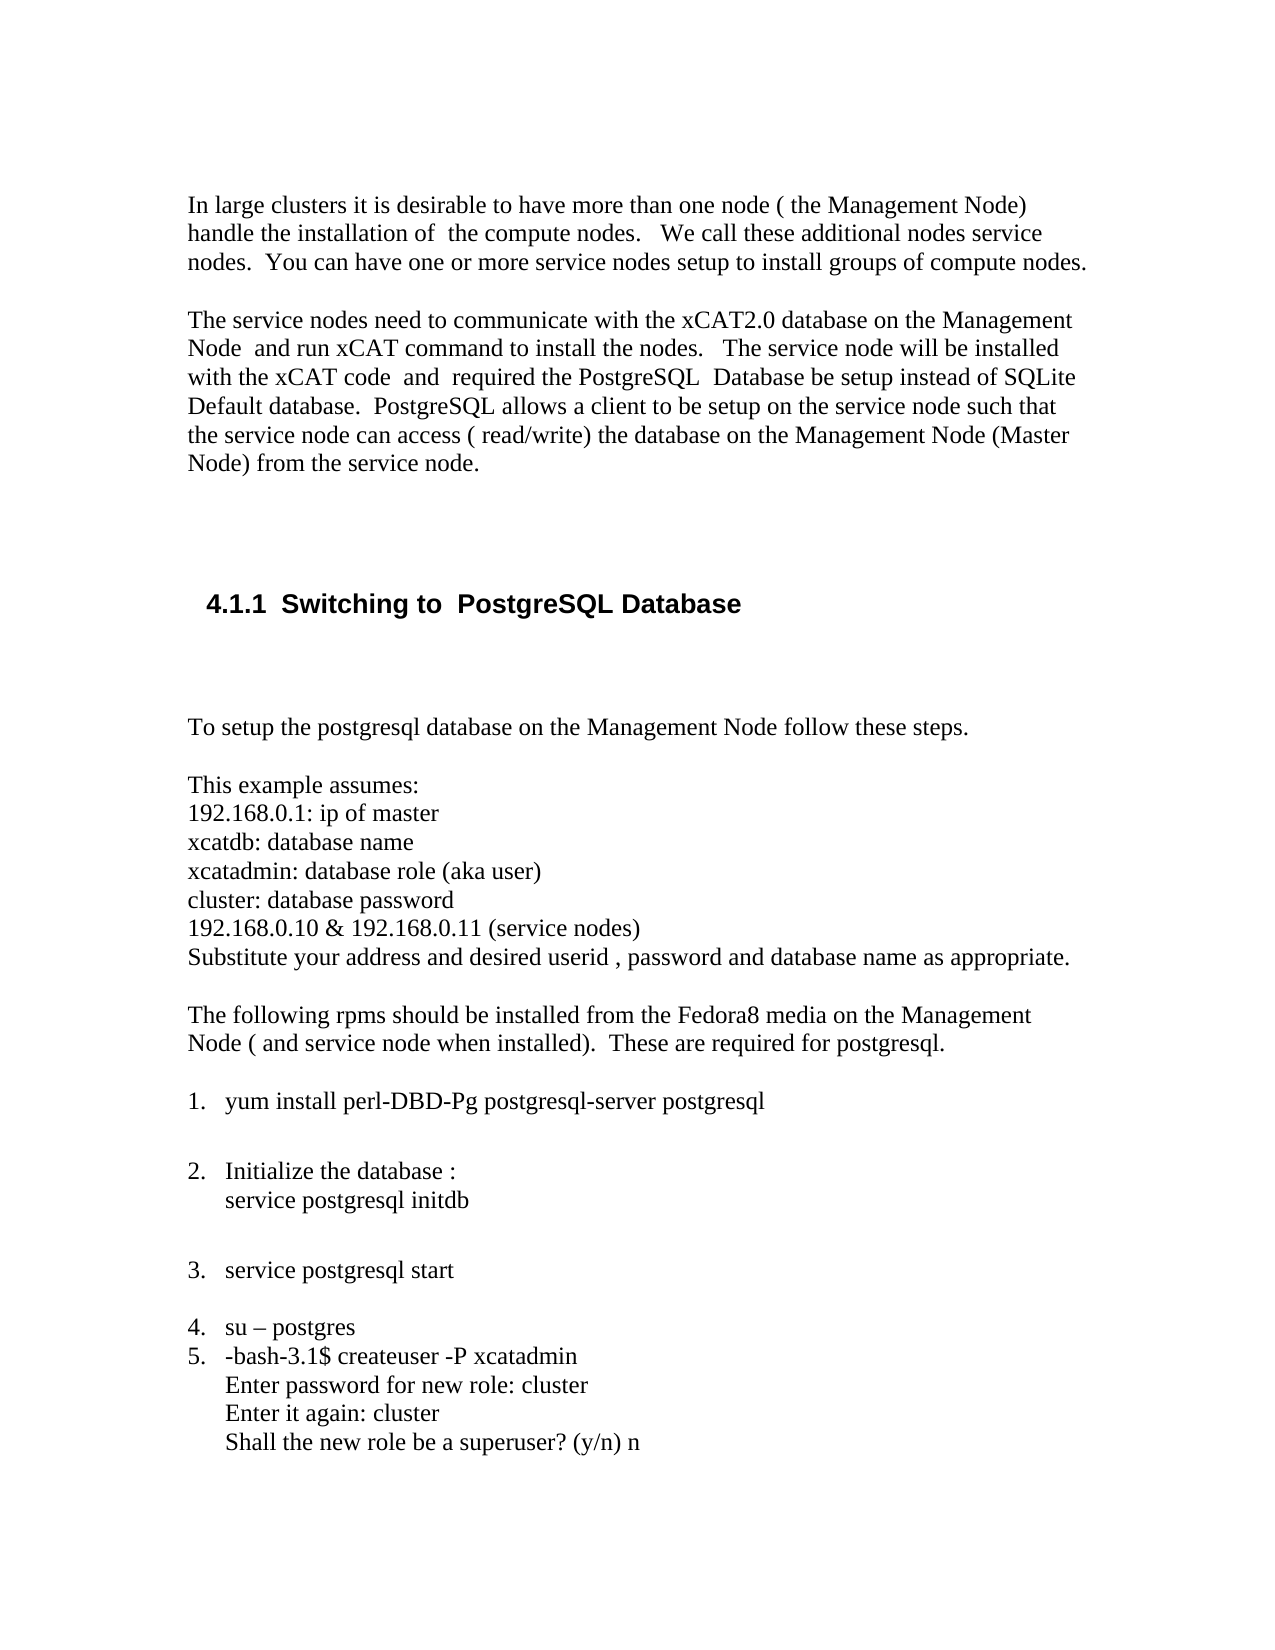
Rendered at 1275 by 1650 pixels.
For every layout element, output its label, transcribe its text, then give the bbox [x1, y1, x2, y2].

list yum install perl-DBD-Pg postgresql-server postgresql [187, 1086, 1087, 1115]
text The service nodes need to communicate with the xCAT2.0 database on the Management Node and run xCAT command to install the nodes. The service node will be installed with the xCAT code and required the PostgreSQL Database be setup instead of SQLite Default database. PostgreSQL allows a client to be setup on the service node such that the service node can access ( read/write) the database on the Management Node (Master Node) from the service node. [187, 305, 1087, 477]
list service postgresql start [187, 1255, 1087, 1283]
text service postgresql initdb [225, 1185, 1087, 1213]
text The following rpms should be installed from the Fedora8 media on the Management Node ( and service node when installed). These are required for postgresql. [187, 1000, 1087, 1057]
subtitle Switching to PostgreSQL Database [206, 588, 1087, 620]
list -bash-3.1$ createuser -P xcatadmin Enter password for new role: cluster Enter it again: cluster Shall the new role be a superuser? (y/n) n [187, 1341, 1087, 1456]
list su – postgres [187, 1312, 1087, 1341]
text This example assumes: 192.168.0.1: ip of master xcatdb: database name xcatadmin: database role (aka user) cluster: database password 192.168.0.10 & 192.168.0.11 (service nodes) Substitute your address and desired userid , password and database name as appropriate. [187, 770, 1087, 971]
list Initialize the database : [187, 1156, 1087, 1185]
text To setup the postgresql database on the Management Node follow these steps. [187, 712, 1087, 741]
text In large clusters it is desirable to have more than one node ( the Management Node) handle the installation of the compute nodes. We call these additional nodes service nodes. You can have one or more service nodes setup to install groups of compute nodes. [187, 190, 1087, 276]
